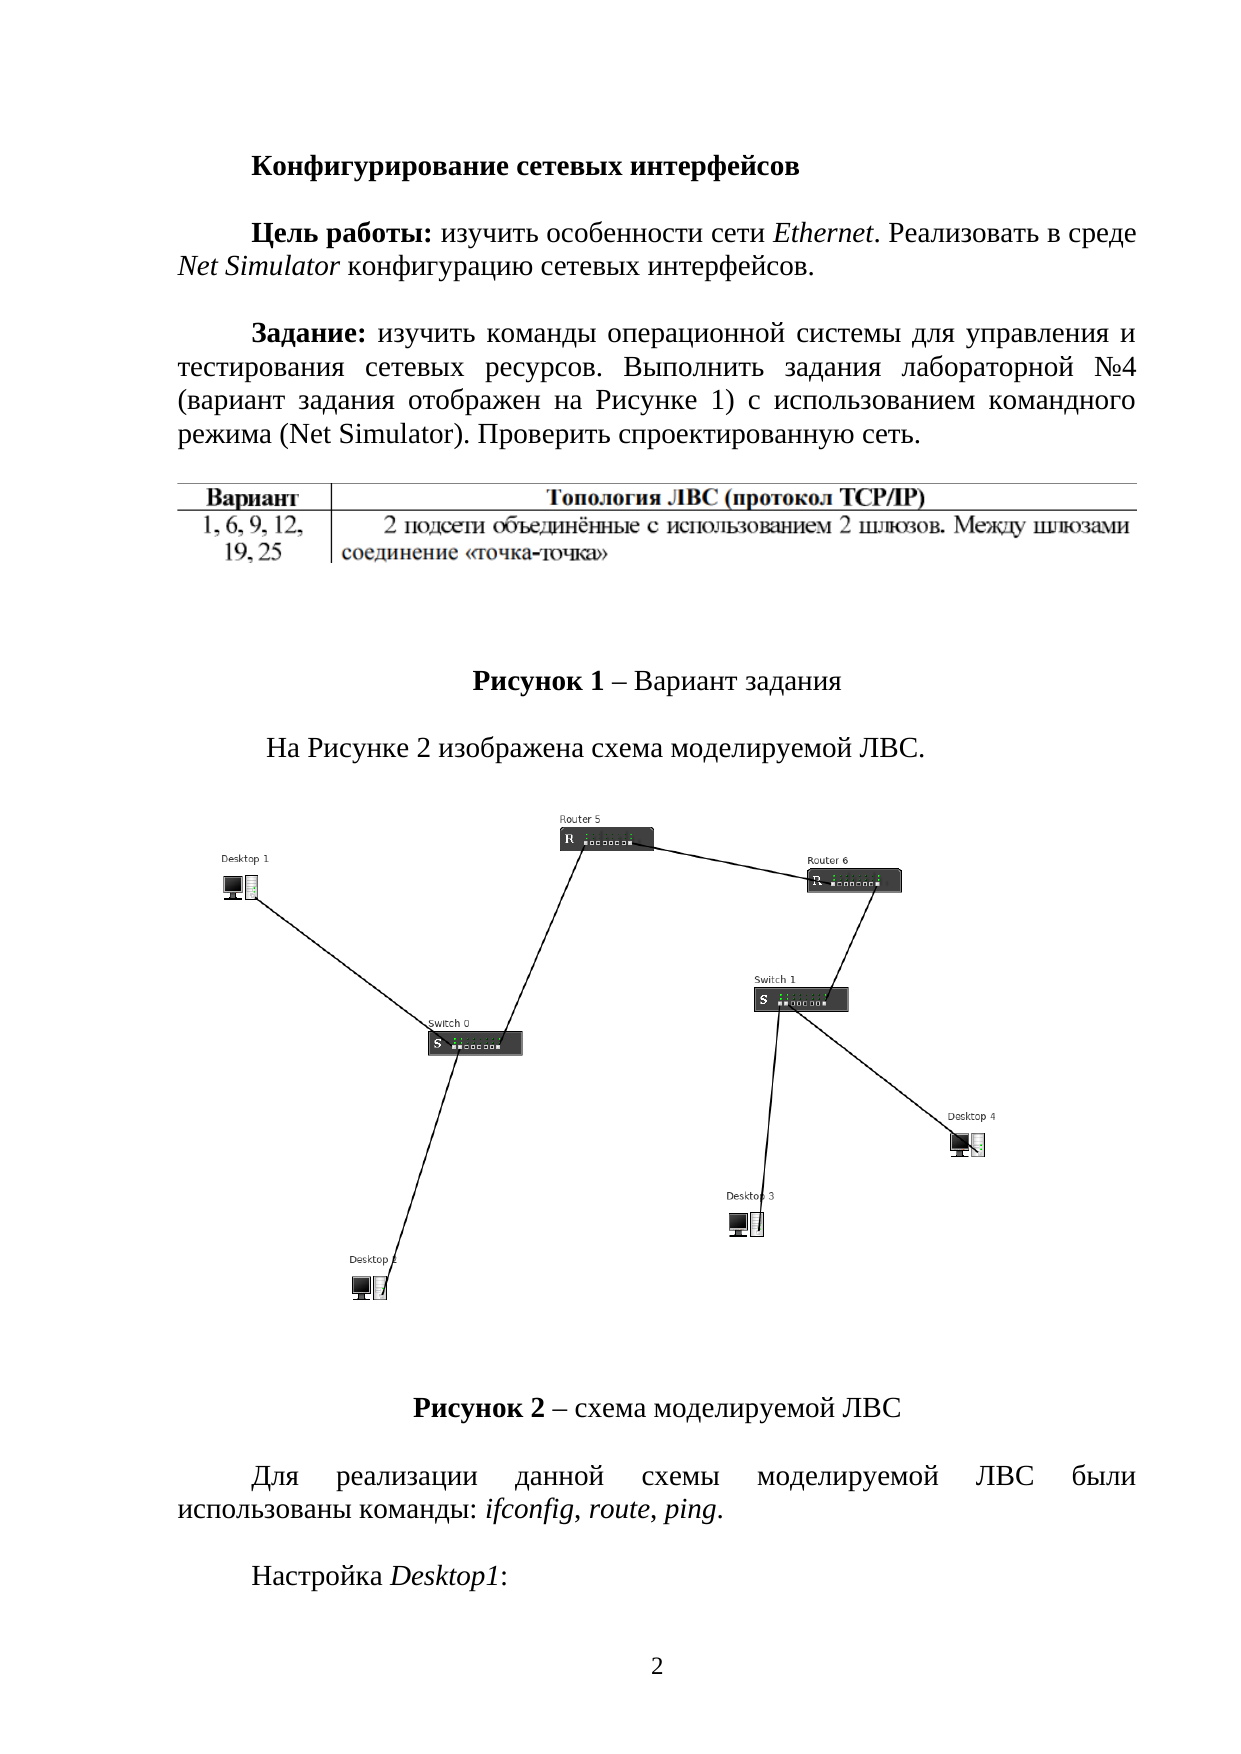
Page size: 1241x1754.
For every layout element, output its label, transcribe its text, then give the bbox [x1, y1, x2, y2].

picture [177, 797, 1137, 1362]
text Настройка Desktop1: [251, 1558, 1137, 1592]
text Рисунок 1 – Вариант задания [177, 663, 1137, 696]
picture [177, 483, 1137, 563]
text Цель работы: изучить особенности сети Ethernet. Реализовать в среде Net Simulator конфигурацию сетевых интерфейсов. [177, 215, 1137, 282]
text Конфигурирование сетевых интерфейсов [177, 148, 1137, 181]
text На Рисунке 2 изображена схема моделируемой ЛВС. [177, 730, 1137, 763]
text Для реализации данной схемы моделируемой ЛВС были использованы команды: ifconfig, route, ping. [177, 1458, 1137, 1525]
text Задание: изучить команды операционной системы для управления и тестирования сетевых ресурсов. Выполнить задания лабораторной №4 (вариант задания отображен на Рисунке 1) с использованием командного режима (Net Simulator). Проверить спроектированную сеть. [177, 315, 1137, 449]
text Рисунок 2 – схема моделируемой ЛВС [177, 1391, 1137, 1424]
